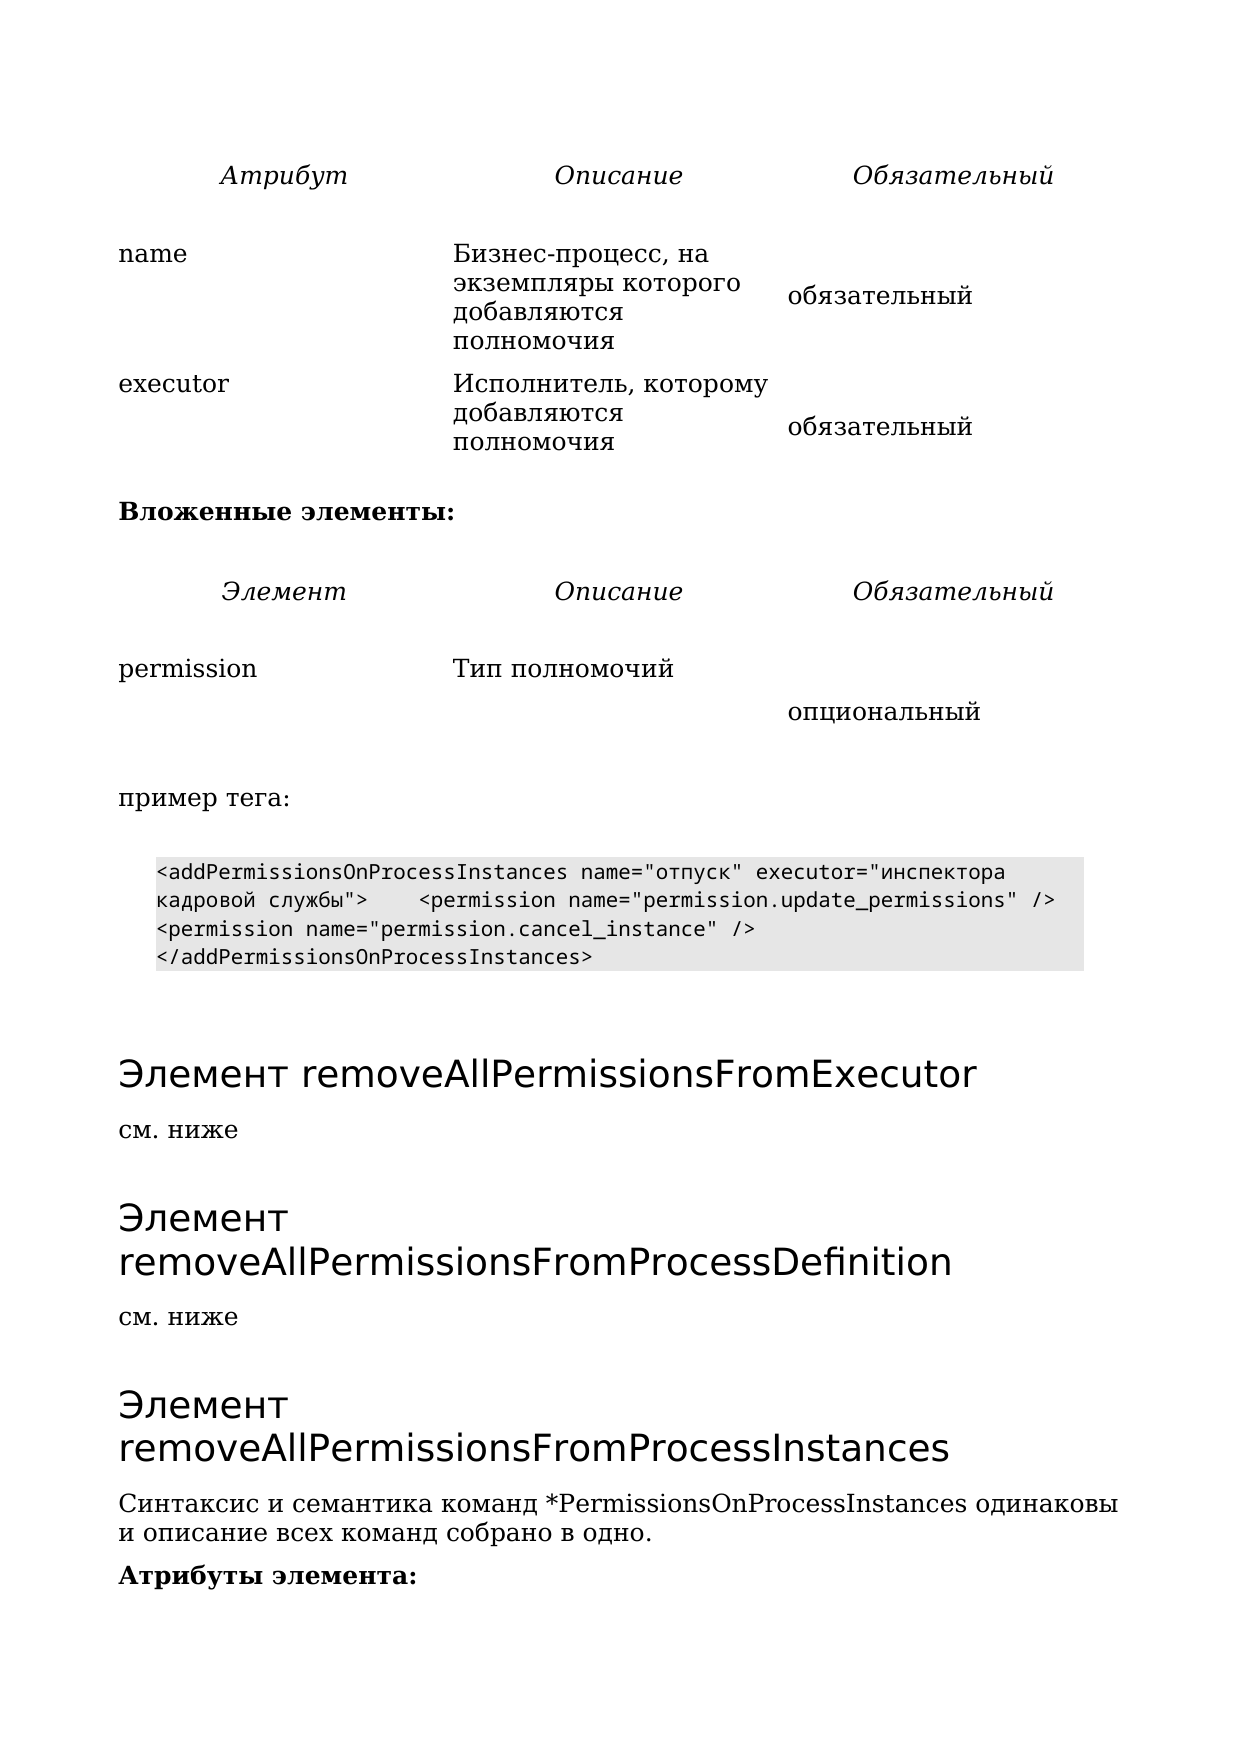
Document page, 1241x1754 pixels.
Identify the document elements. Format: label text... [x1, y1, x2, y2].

table_header Описание [453, 118, 787, 233]
table_cell обязательный [788, 363, 1122, 491]
table_header Элемент [118, 534, 453, 648]
text пример тега: [118, 783, 1122, 812]
table_cell Исполнитель, которому добавляются полномочия [453, 363, 787, 491]
subtitle Элемент removeAllPermissionsFromExecutor [118, 1053, 1122, 1097]
text <addPermissionsOnProcessInstances name="отпуск" executor="инспектора кадровой службы"> <permission name="permission.update_permissions" /> <permission name="permission.cancel_instance" /> </addPermissionsOnProcessInstances> [156, 857, 1084, 971]
table_header Обязательный [788, 118, 1122, 233]
text см. ниже [118, 1302, 1122, 1331]
subtitle Элемент removeAllPermissionsFromProcessDefinition [118, 1196, 1122, 1284]
table_cell permission [118, 649, 453, 777]
table_cell name [118, 233, 453, 363]
subtitle Элемент removeAllPermissionsFromProcessInstances [118, 1383, 1122, 1471]
table_cell Тип полномочий [453, 649, 787, 777]
table_header Вложенные элементы: [118, 491, 1122, 534]
text см. ниже [118, 1115, 1122, 1144]
table_cell опциональный [788, 649, 1122, 777]
table_cell обязательный [788, 233, 1122, 363]
table_header Обязательный [788, 534, 1122, 648]
table_cell executor [118, 363, 453, 491]
text Синтаксис и семантика команд *PermissionsOnProcessInstances одинаковы и описание всех команд собрано в одно. [118, 1489, 1122, 1547]
table_header Описание [453, 534, 787, 648]
table_cell Бизнес-процесс, на экземпляры которого добавляются полномочия [453, 233, 787, 363]
table_header Атрибут [118, 118, 453, 233]
table_header Атрибуты элемента: [118, 1555, 1122, 1597]
